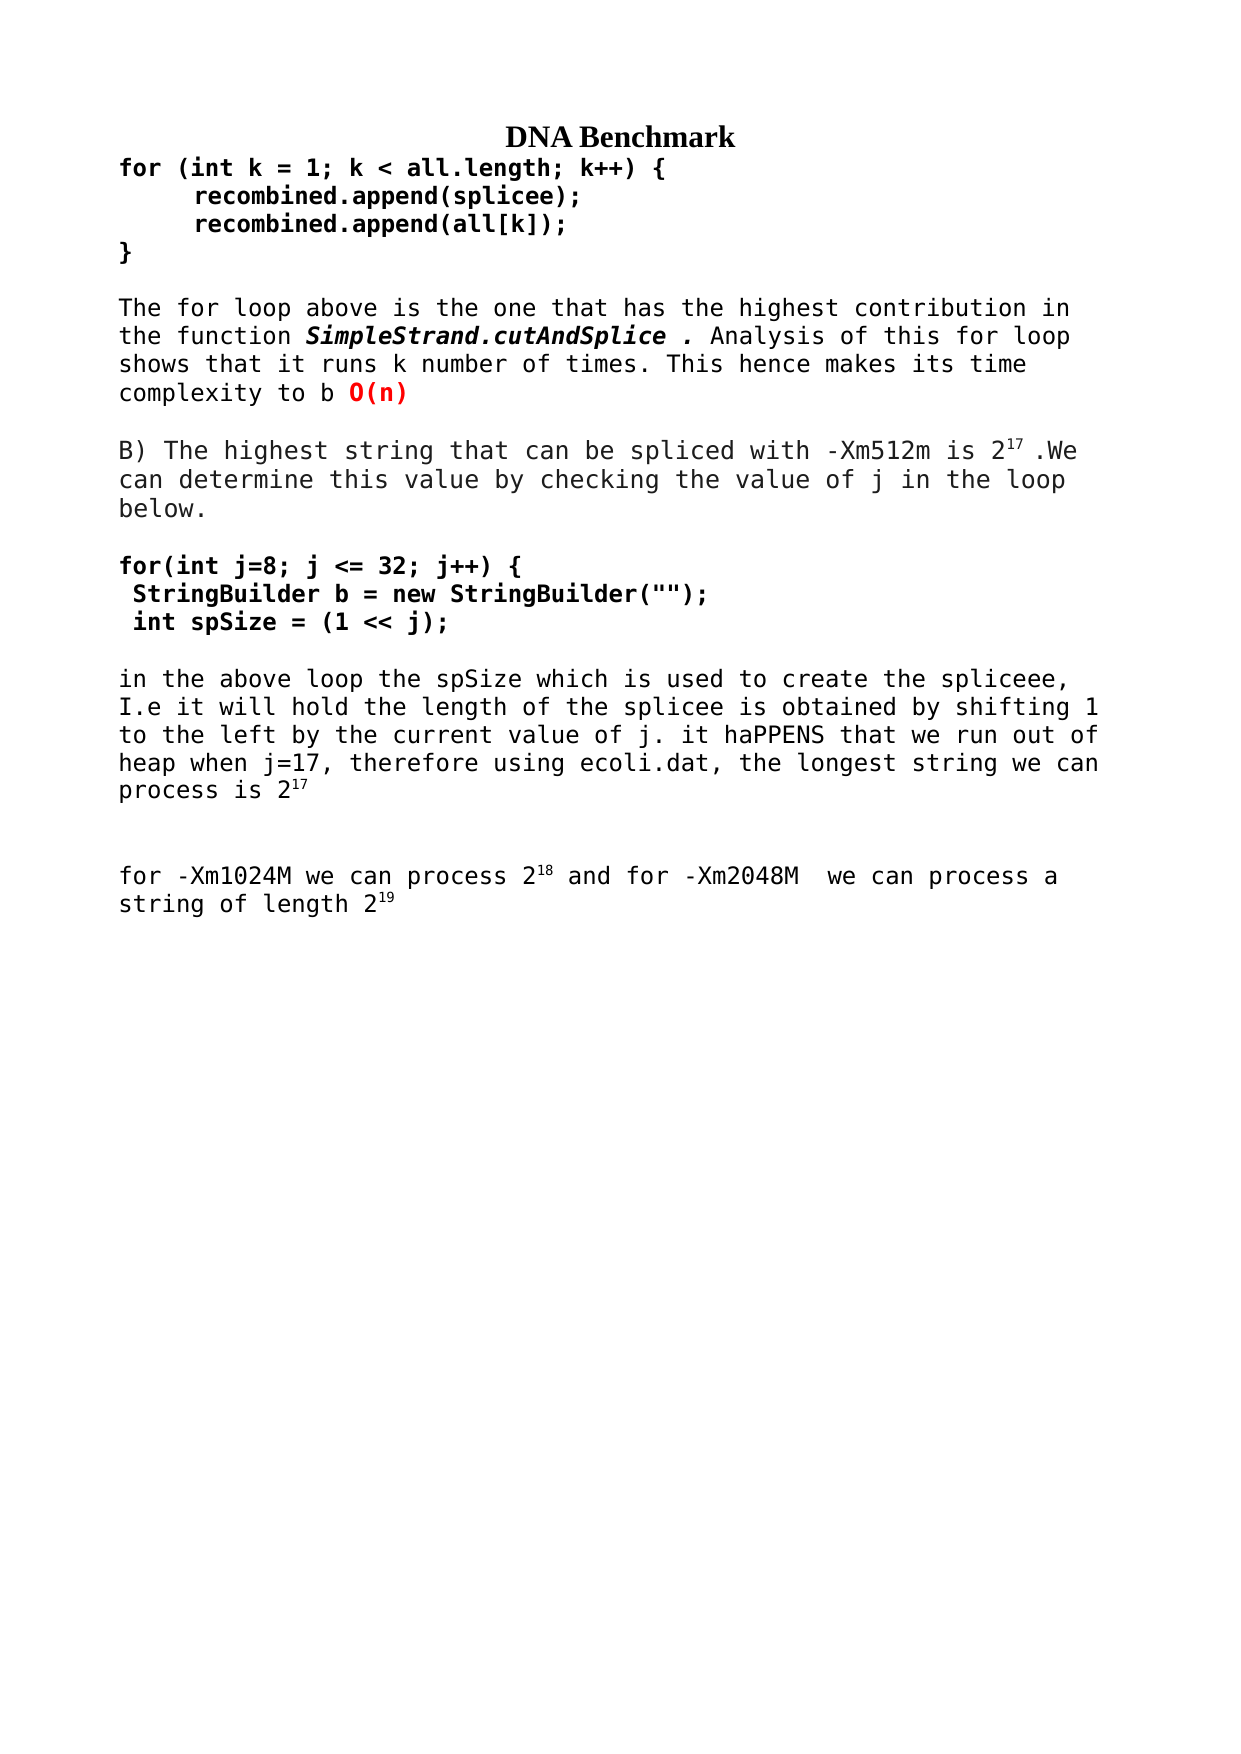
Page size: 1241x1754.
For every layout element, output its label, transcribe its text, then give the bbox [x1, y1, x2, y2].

text B) The highest string that can be spliced with -Xm512m is 217 .We can determine this value by checking the value of j in the loop below. [118, 436, 1122, 524]
text for (int k = 1; k < all.length; k++) { recombined.append(splicee); recombined.append(all[k]); } [118, 154, 1122, 266]
text for -Xm1024M we can process 218 and for -Xm2048M we can process a string of length 219 [118, 862, 1122, 918]
text in the above loop the spSize which is used to create the spliceee, I.e it will hold the length of the splicee is obtained by shifting 1 to the left by the current value of j. it haPPENS that we run out of heap when j=17, therefore using ecoli.dat, the longest string we can process is 217 [118, 665, 1122, 804]
text DNA Benchmark [118, 118, 1122, 154]
text The for loop above is the one that has the highest contribution in the function SimpleStrand.cutAndSplice . Analysis of this for loop shows that it runs k number of times. This hence makes its time complexity to b O(n) [118, 294, 1122, 407]
text for(int j=8; j <= 32; j++) { StringBuilder b = new StringBuilder(""); int spSize = (1 << j); [118, 552, 1122, 636]
